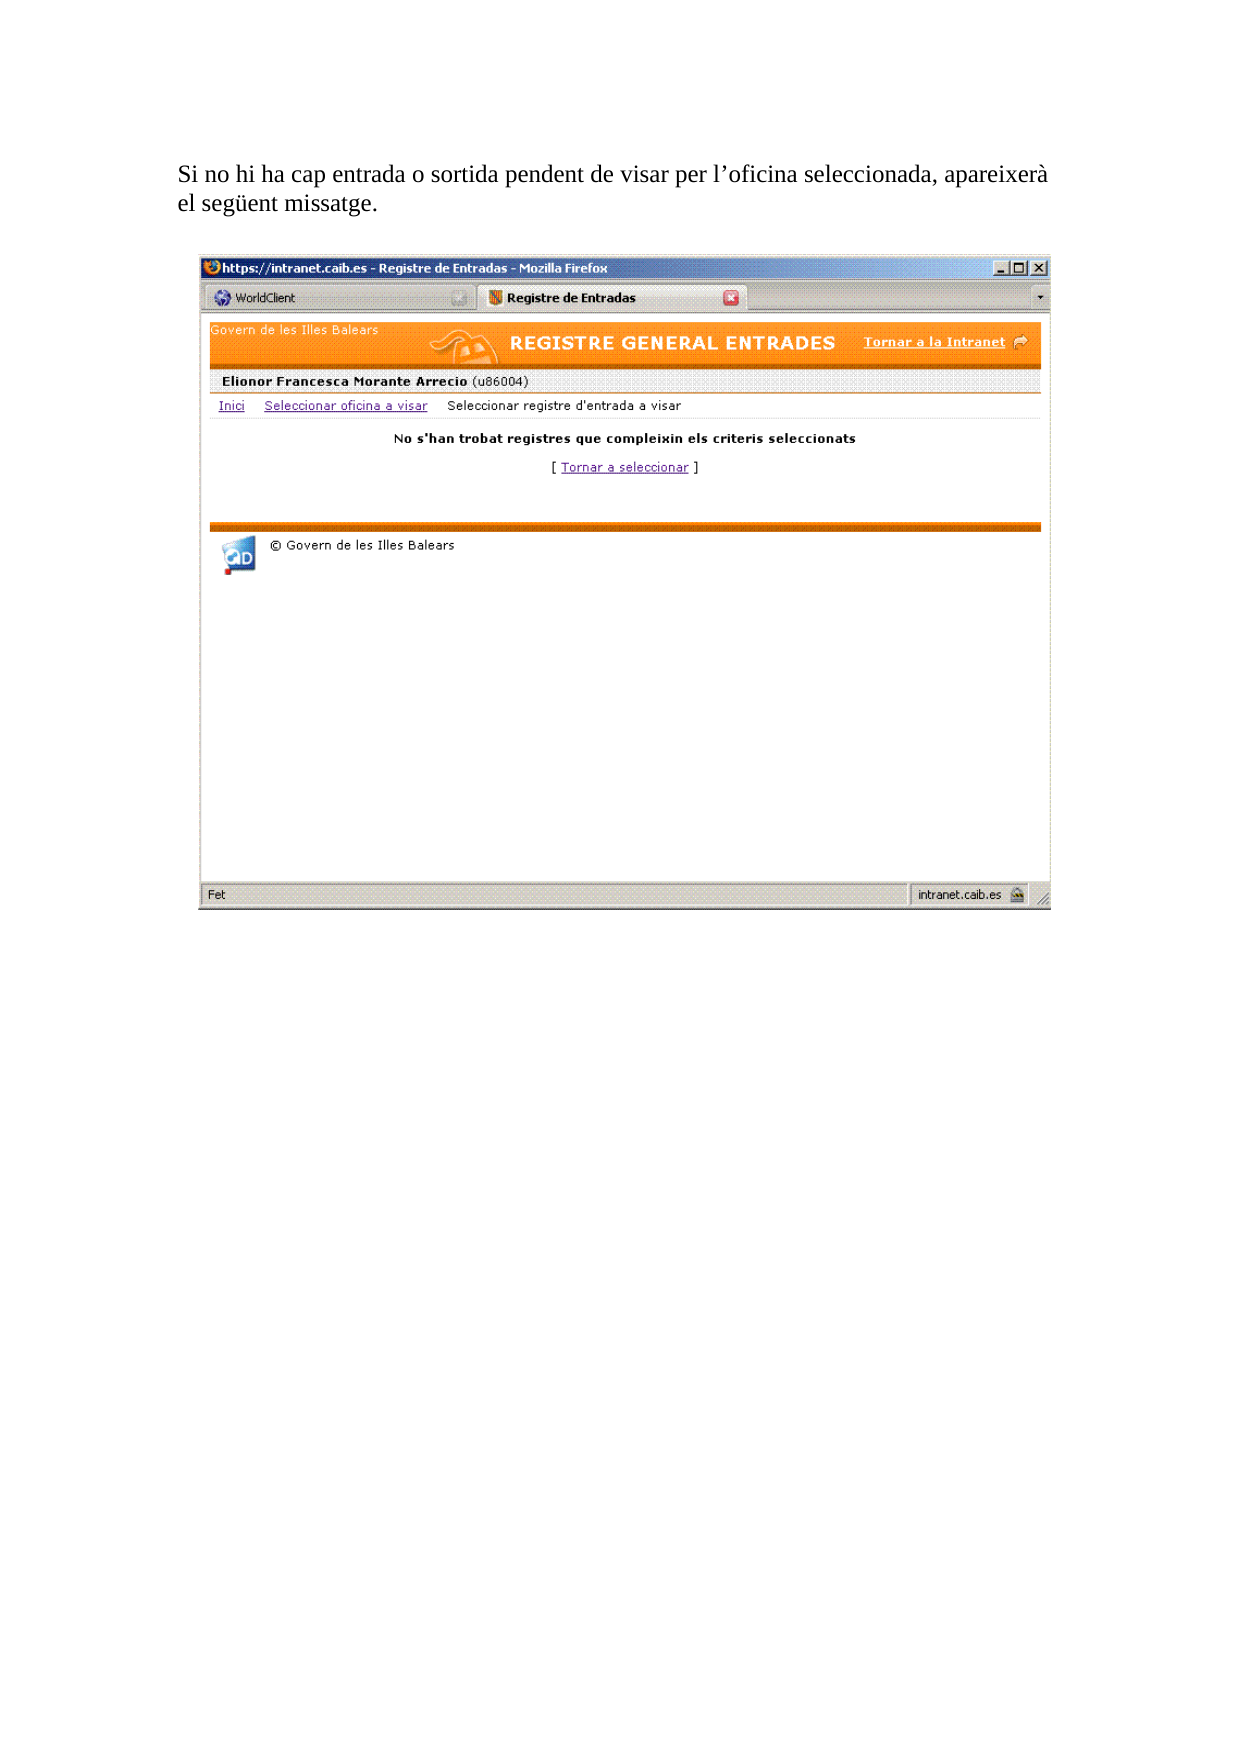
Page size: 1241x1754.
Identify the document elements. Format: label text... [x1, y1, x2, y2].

text Si no hi ha cap entrada o sortida pendent de visar per l’oficina seleccionada, apareixerà el següent missatge. [177, 159, 1063, 217]
